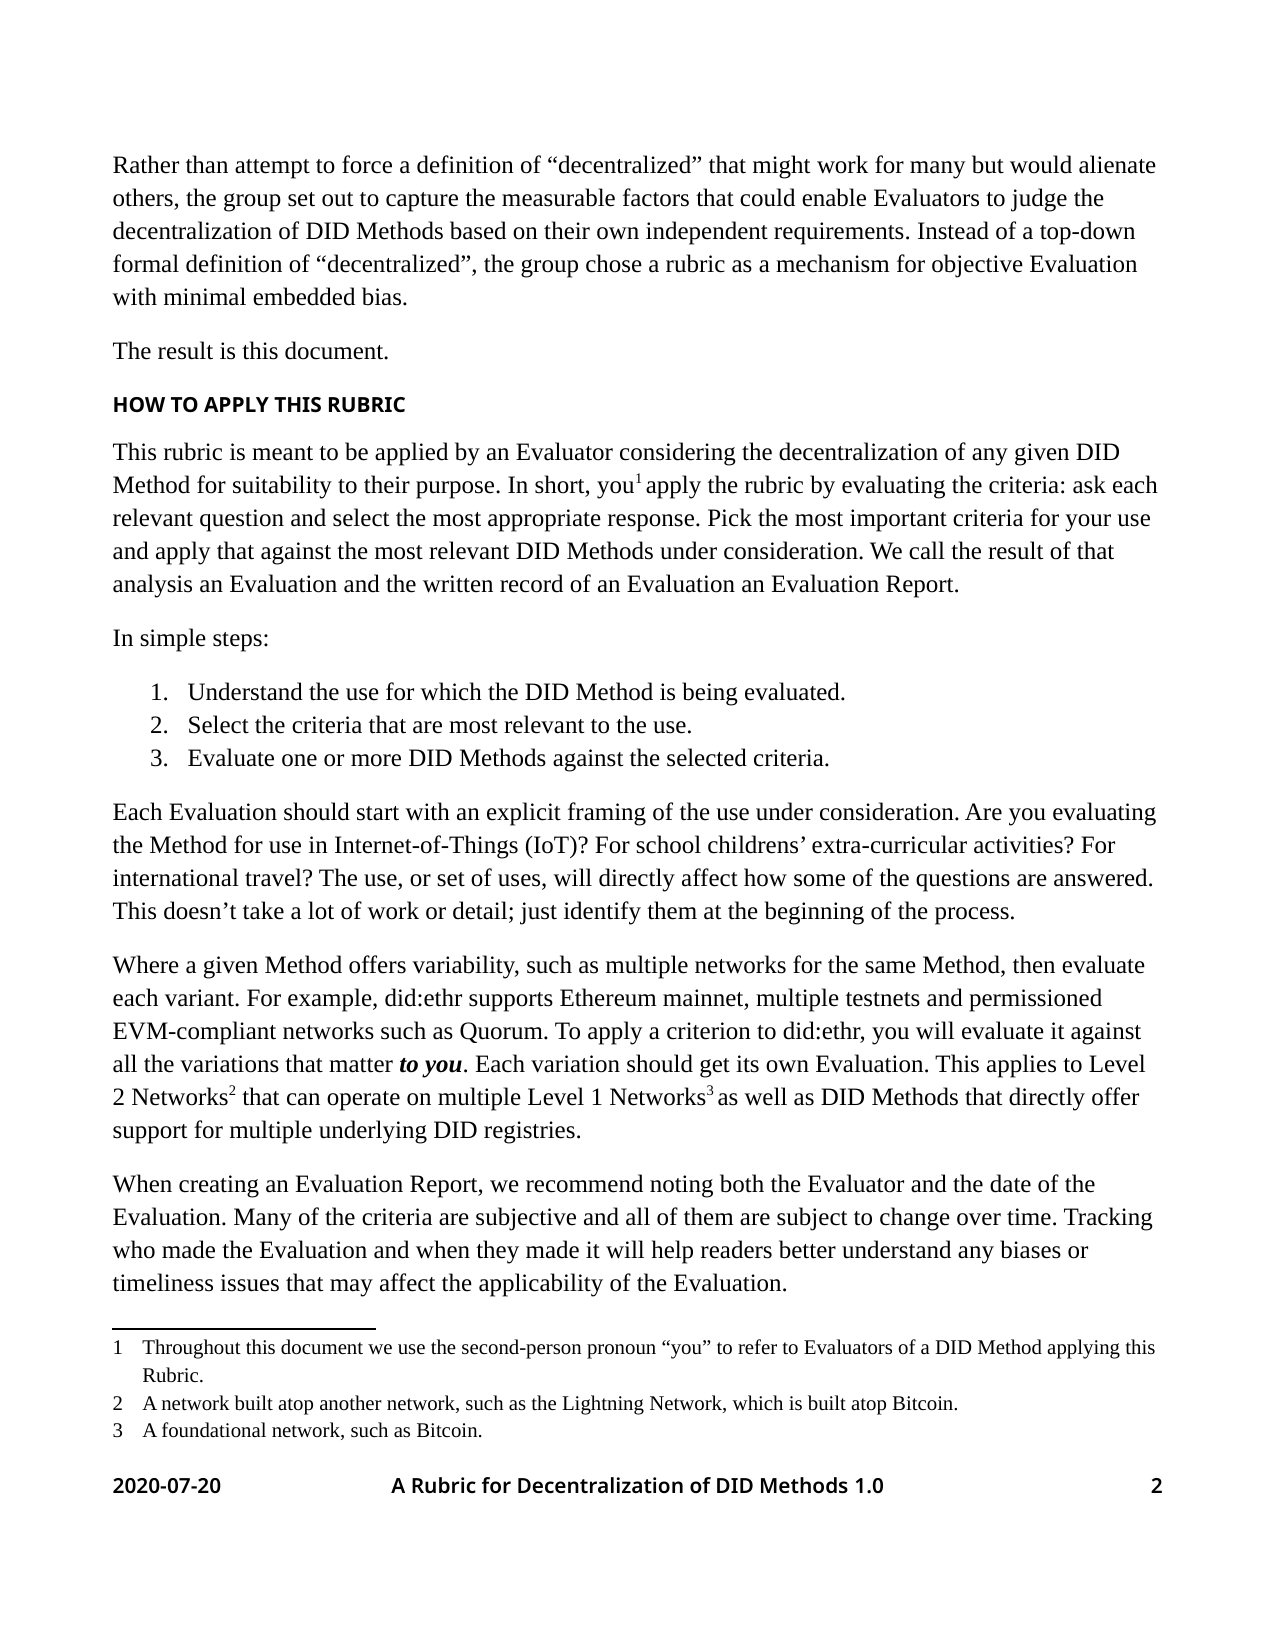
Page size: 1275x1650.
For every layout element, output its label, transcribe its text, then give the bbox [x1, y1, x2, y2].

text Each Evaluation should start with an explicit framing of the use under consideration. Are you evaluating the Method for use in Internet-of-Things (IoT)? For school childrens’ extra-curricular activities? For international travel? The use, or set of uses, will directly affect how some of the questions are answered. This doesn’t take a lot of work or detail; just identify them at the beginning of the process. [112, 797, 1162, 925]
list Understand the use for which the DID Method is being evaluated. [150, 677, 1162, 706]
subtitle How to Apply This Rubric [112, 390, 1162, 418]
text Throughout this document we use the second-person pronoun “you” to refer to Evaluators of a DID Method applying this Rubric. [112, 1335, 1162, 1387]
list Evaluate one or more DID Methods against the selected criteria. [150, 743, 1162, 772]
list Select the criteria that are most relevant to the use. [150, 710, 1162, 739]
text Where a given Method offers variability, such as multiple networks for the same Method, then evaluate each variant. For example, did:ethr supports Ethereum mainnet, multiple testnets and permissioned EVM-compliant networks such as Quorum. To apply a criterion to did:ethr, you will evaluate it against all the variations that matter to you. Each variation should get its own Evaluation. This applies to Level 2 Networks that can operate on multiple Level 1 Networks as well as DID Methods that directly offer support for multiple underlying DID registries. [112, 950, 1162, 1144]
text In simple steps: [112, 623, 1162, 652]
text This rubric is meant to be applied by an Evaluator considering the decentralization of any given DID Method for suitability to their purpose. In short, you apply the rubric by evaluating the criteria: ask each relevant question and select the most appropriate response. Pick the most important criteria for your use and apply that against the most relevant DID Methods under consideration. We call the result of that analysis an Evaluation and the written record of an Evaluation an Evaluation Report. [112, 437, 1162, 598]
text The result is this document. [112, 336, 1162, 365]
text Rather than attempt to force a definition of “decentralized” that might work for many but would alienate others, the group set out to capture the measurable factors that could enable Evaluators to judge the decentralization of DID Methods based on their own independent requirements. Instead of a top-down formal definition of “decentralized”, the group chose a rubric as a mechanism for objective Evaluation with minimal embedded bias. [112, 150, 1162, 311]
text A network built atop another network, such as the Lightning Network, which is built atop Bitcoin. [112, 1390, 1162, 1414]
text When creating an Evaluation Report, we recommend noting both the Evaluator and the date of the Evaluation. Many of the criteria are subjective and all of them are subject to change over time. Tracking who made the Evaluation and when they made it will help readers better understand any biases or timeliness issues that may affect the applicability of the Evaluation. [112, 1169, 1162, 1297]
text A foundational network, such as Bitcoin. [112, 1418, 1162, 1442]
